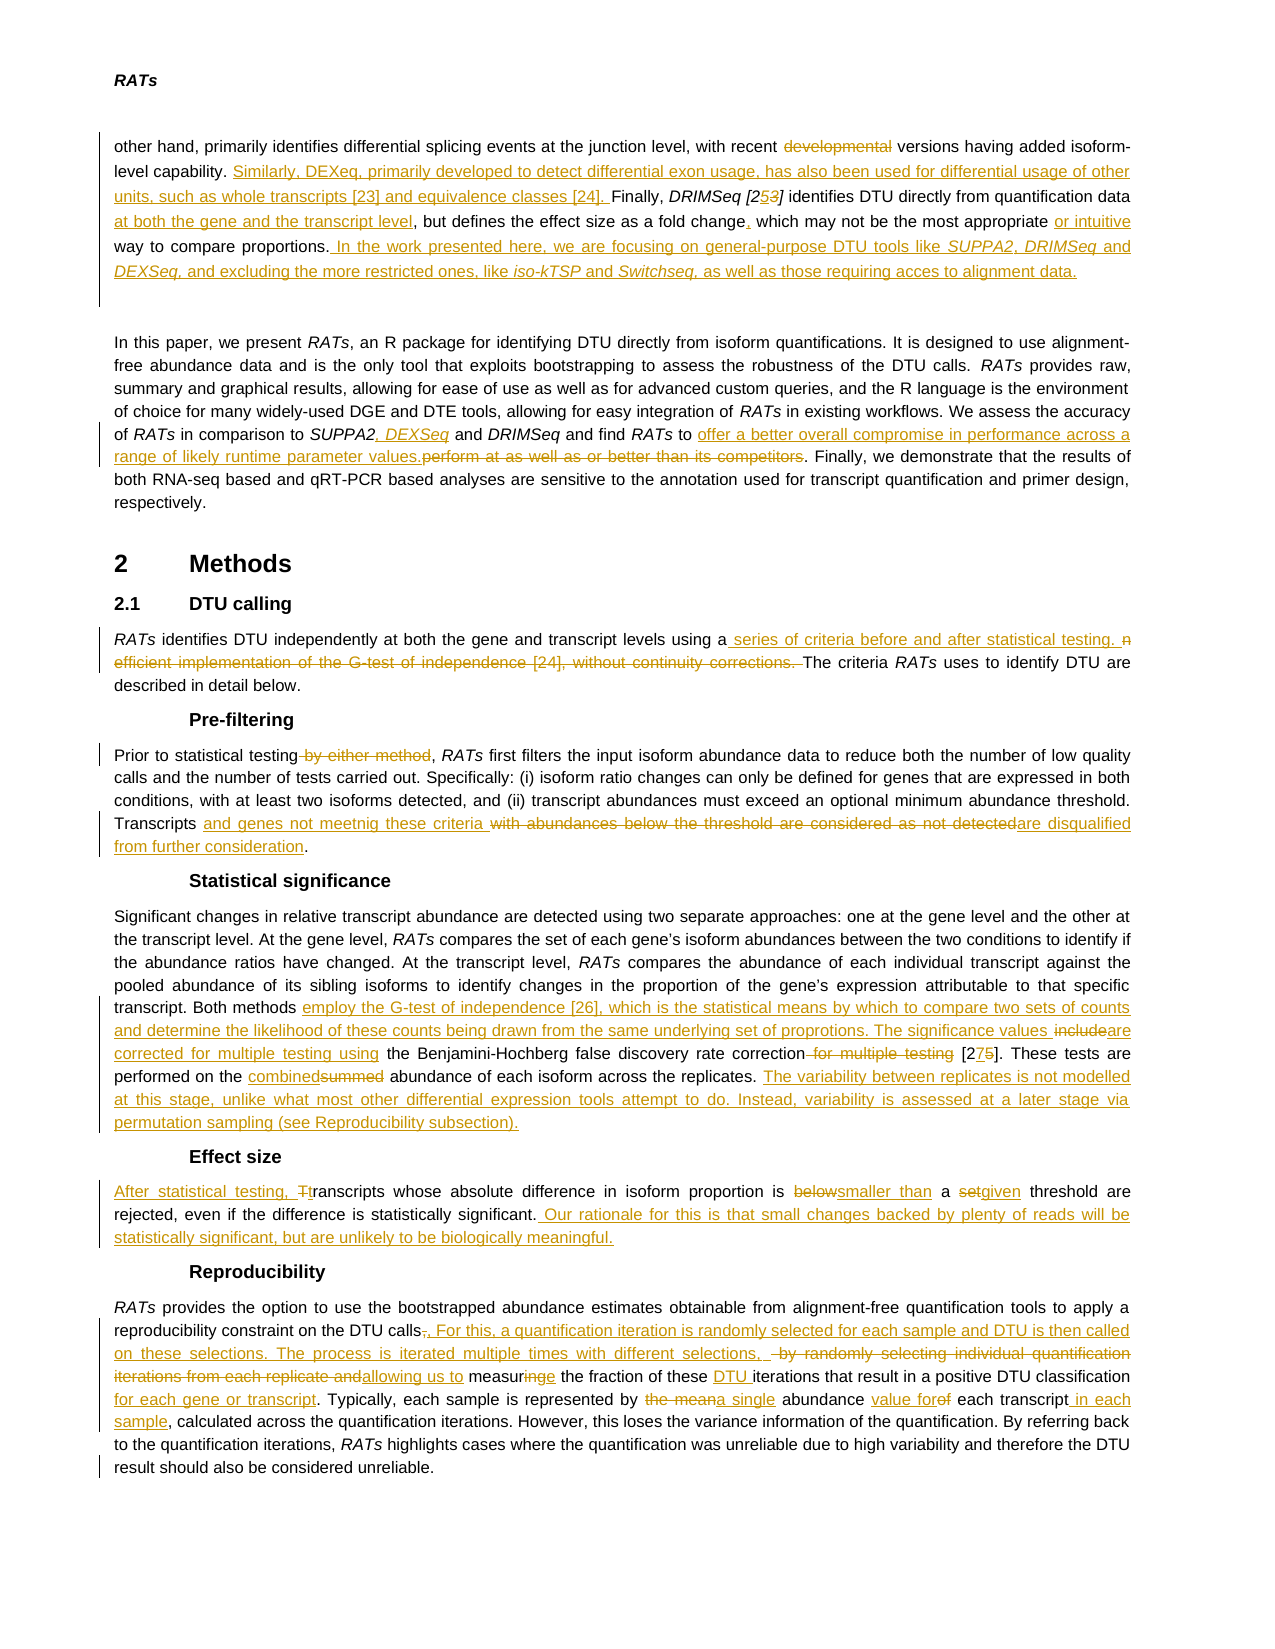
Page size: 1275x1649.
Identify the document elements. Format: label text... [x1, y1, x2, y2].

subtitle Pre-filtering [114, 709, 1131, 730]
text RATs identifies DTU independently at both the gene and transcript levels using a series of criteria before and after statistical testing. The criteria RATs uses to identify DTU are described in detail below. [114, 627, 1131, 696]
text In this paper, we present RATs, an R package for identifying DTU directly from isoform quantifications. It is designed to use alignment-free abundance data and is the only tool that exploits bootstrapping to assess the robustness of the DTU calls. RATs provides raw, summary and graphical results, allowing for ease of use as well as for advanced custom queries, and the R language is the environment of choice for many widely-used DGE and DTE tools, allowing for easy integration of RATs in existing workflows. We assess the accuracy of RATs in comparison to SUPPA2, DEXSeq and DRIMSeq and find RATs to offer a better overall compromise in performance across a range of likely runtime parameter values.. Finally, we demonstrate that the results of both RNA-seq based and qRT-PCR based analyses are sensitive to the annotation used for transcript quantification and primer design, respectively. [114, 330, 1131, 513]
text RATs provides the option to use the bootstrapped abundance estimates obtainable from alignment-free quantification tools to apply a reproducibility constraint on the DTU calls, For this, a quantification iteration is randomly selected for each sample and DTU is then called on these selections. The process is iterated multiple times with different selections, allowing us to measure the fraction of these DTU iterations that result in a positive DTU classification for each gene or transcript. Typically, each sample is represented by a single abundance value for each transcript in each sample, calculated across the quantification iterations. However, this loses the variance information of the quantification. By referring back to the quantification iterations, RATs highlights cases where the quantification was unreliable due to high variability and therefore the DTU result should also be considered unreliable. [114, 1295, 1131, 1478]
subtitle DTU calling [114, 590, 1131, 615]
subtitle Methods [114, 549, 1131, 577]
text Significant changes in relative transcript abundance are detected using two separate approaches: one at the gene level and the other at the transcript level. At the gene level, RATs compares the set of each gene’s isoform abundances between the two conditions to identify if the abundance ratios have changed. At the transcript level, RATs compares the abundance of each individual transcript against the pooled abundance of its sibling isoforms to identify changes in the proportion of the gene’s expression attributable to that specific transcript. Both methods employ the G-test of independence [26], which is the statistical means by which to compare two sets of counts and determine the likelihood of these counts being drawn from the same underlying set of proprotions. The significance values are corrected for multiple testing using the Benjamini-Hochberg false discovery rate correction [27]. These tests are performed on the combined abundance of each isoform across the replicates. The variability between replicates is not modelled at this stage, unlike what most other differential expression tools attempt to do. Instead, variability is assessed at a later stage via permutation sampling (see Reproducibility subsection). [114, 904, 1131, 1133]
subtitle Statistical significance [114, 870, 1131, 891]
text After statistical testing, transcripts whose absolute difference in isoform proportion is smaller than a given threshold are rejected, even if the difference is statistically significant. Our rationale for this is that small changes backed by plenty of reads will be statistically significant, but are unlikely to be biologically meaningful. [114, 1179, 1131, 1248]
text Prior to statistical testing, RATs first filters the input isoform abundance data to reduce both the number of low quality calls and the number of tests carried out. Specifically: (i) isoform ratio changes can only be defined for genes that are expressed in both conditions, with at least two isoforms detected, and (ii) transcript abundances must exceed an optional minimum abundance threshold. Transcripts and genes not meetnig these criteria are disqualified from further consideration. [114, 743, 1131, 857]
subtitle Effect size [114, 1146, 1131, 1167]
subtitle Reproducibility [114, 1261, 1131, 1282]
text other hand, primarily identifies differential splicing events at the junction level, with recent versions having added isoform-level capability. Similarly, DEXeq, primarily developed to detect differential exon usage, has also been used for differential usage of other units, such as whole transcripts [23] and equivalence classes [24]. Finally, DRIMSeq [25] identifies DTU directly from quantification data at both the gene and the transcript level, but defines the effect size as a fold change, which may not be the most appropriate or intuitive way to compare proportions. In the work presented here, we are focusing on general-purpose DTU tools like SUPPA2, DRIMSeq and DEXSeq, and excluding the more restricted ones, like iso-kTSP and Switchseq, as well as those requiring acces to alignment data. [114, 132, 1131, 282]
